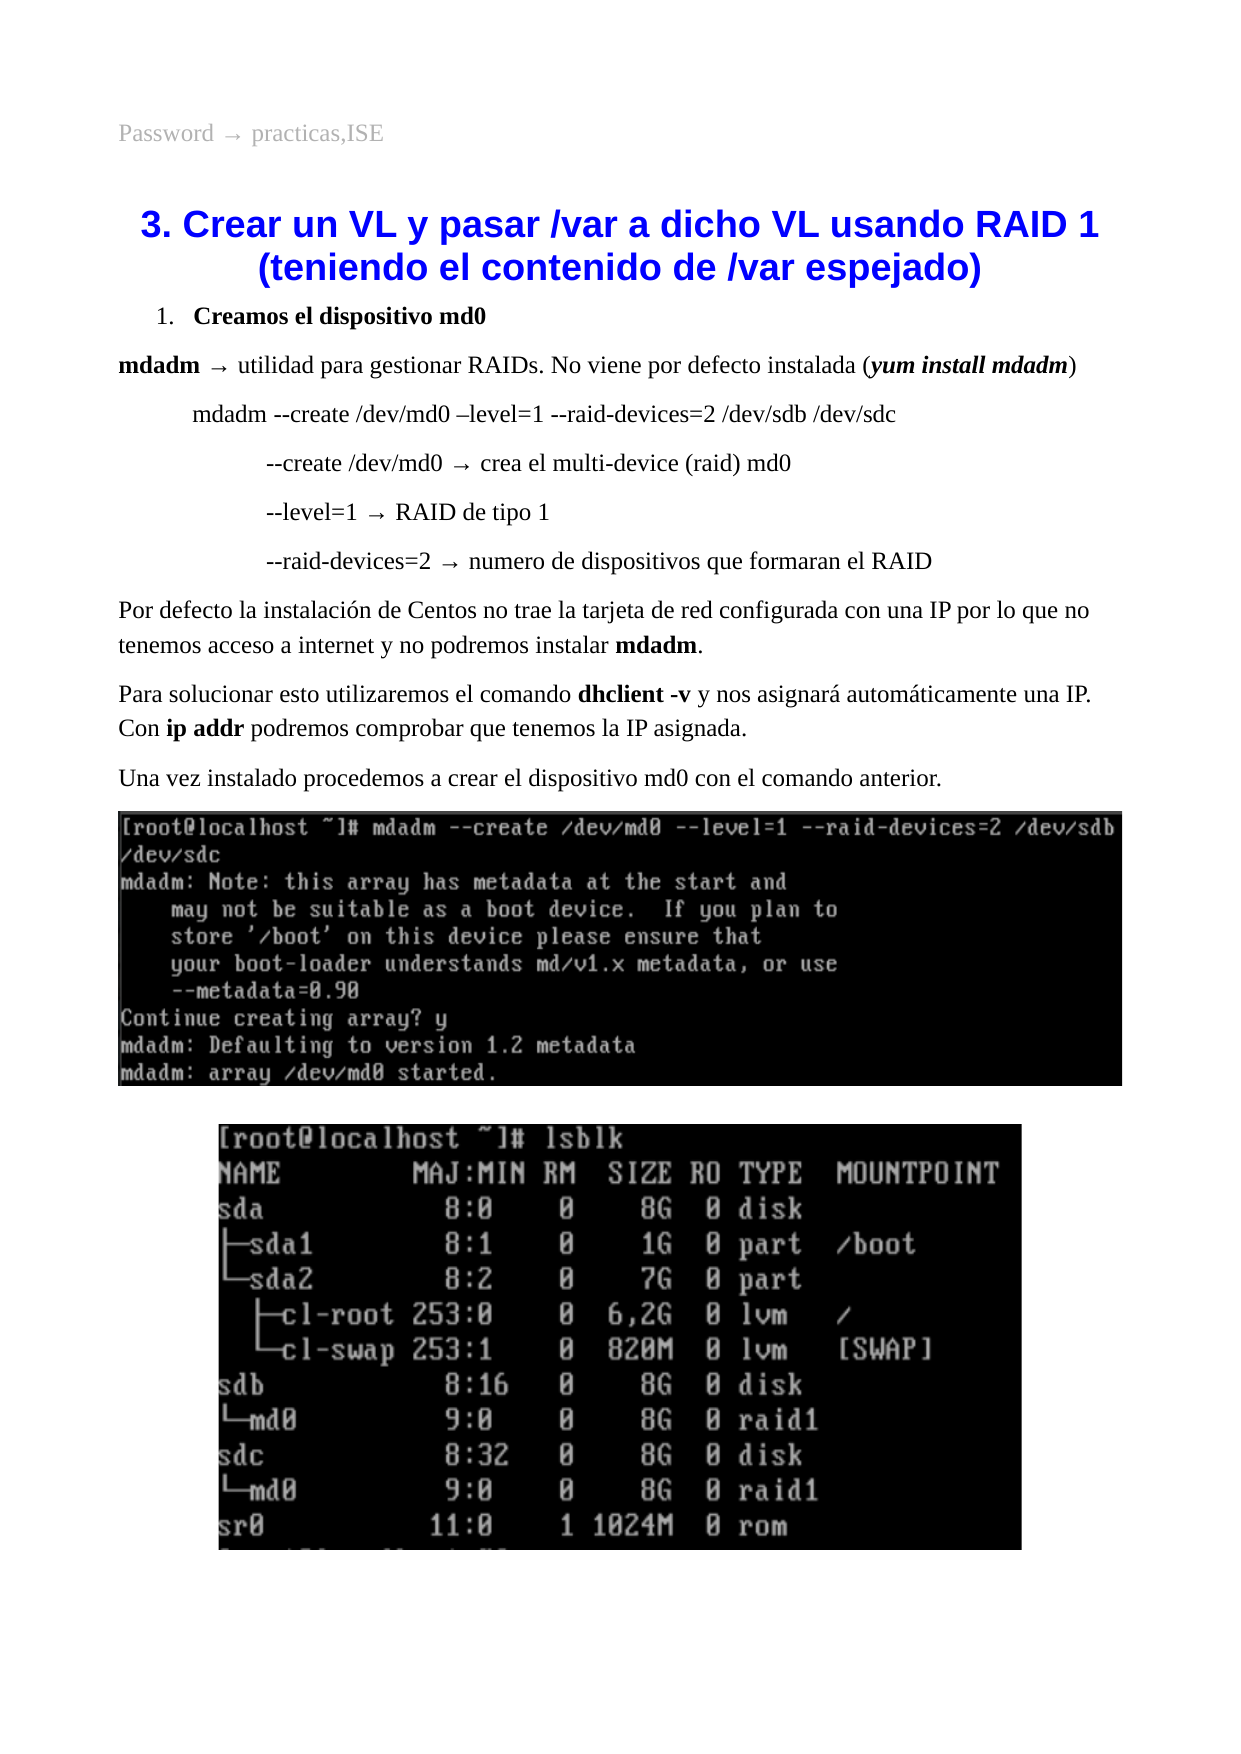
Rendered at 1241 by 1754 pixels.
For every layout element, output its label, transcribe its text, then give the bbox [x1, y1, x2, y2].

text mdadm --create /dev/md0 –level=1 --raid-devices=2 /dev/sdb /dev/sdc [118, 399, 1122, 428]
text --level=1 → RAID de tipo 1 [118, 497, 1122, 526]
subtitle 3. Crear un VL y pasar /var a dicho VL usando RAID 1 (teniendo el contenido de /var espejado) [118, 201, 1122, 289]
picture [118, 811, 1123, 1086]
text mdadm → utilidad para gestionar RAIDs. No viene por defecto instalada (yum install mdadm) [118, 350, 1122, 379]
list Creamos el dispositivo md0 [156, 301, 1122, 330]
text --raid-devices=2 → numero de dispositivos que formaran el RAID [118, 546, 1122, 575]
text --create /dev/md0 → crea el multi-device (raid) md0 [118, 448, 1122, 477]
text Para solucionar esto utilizaremos el comando dhclient -v y nos asignará automáticamente una IP. Con ip addr podremos comprobar que tenemos la IP asignada. [118, 679, 1122, 742]
picture [218, 1124, 1022, 1550]
text Una vez instalado procedemos a crear el dispositivo md0 con el comando anterior. [118, 763, 1122, 791]
text Por defecto la instalación de Centos no trae la tarjeta de red configurada con una IP por lo que no tenemos acceso a internet y no podremos instalar mdadm. [118, 596, 1122, 659]
